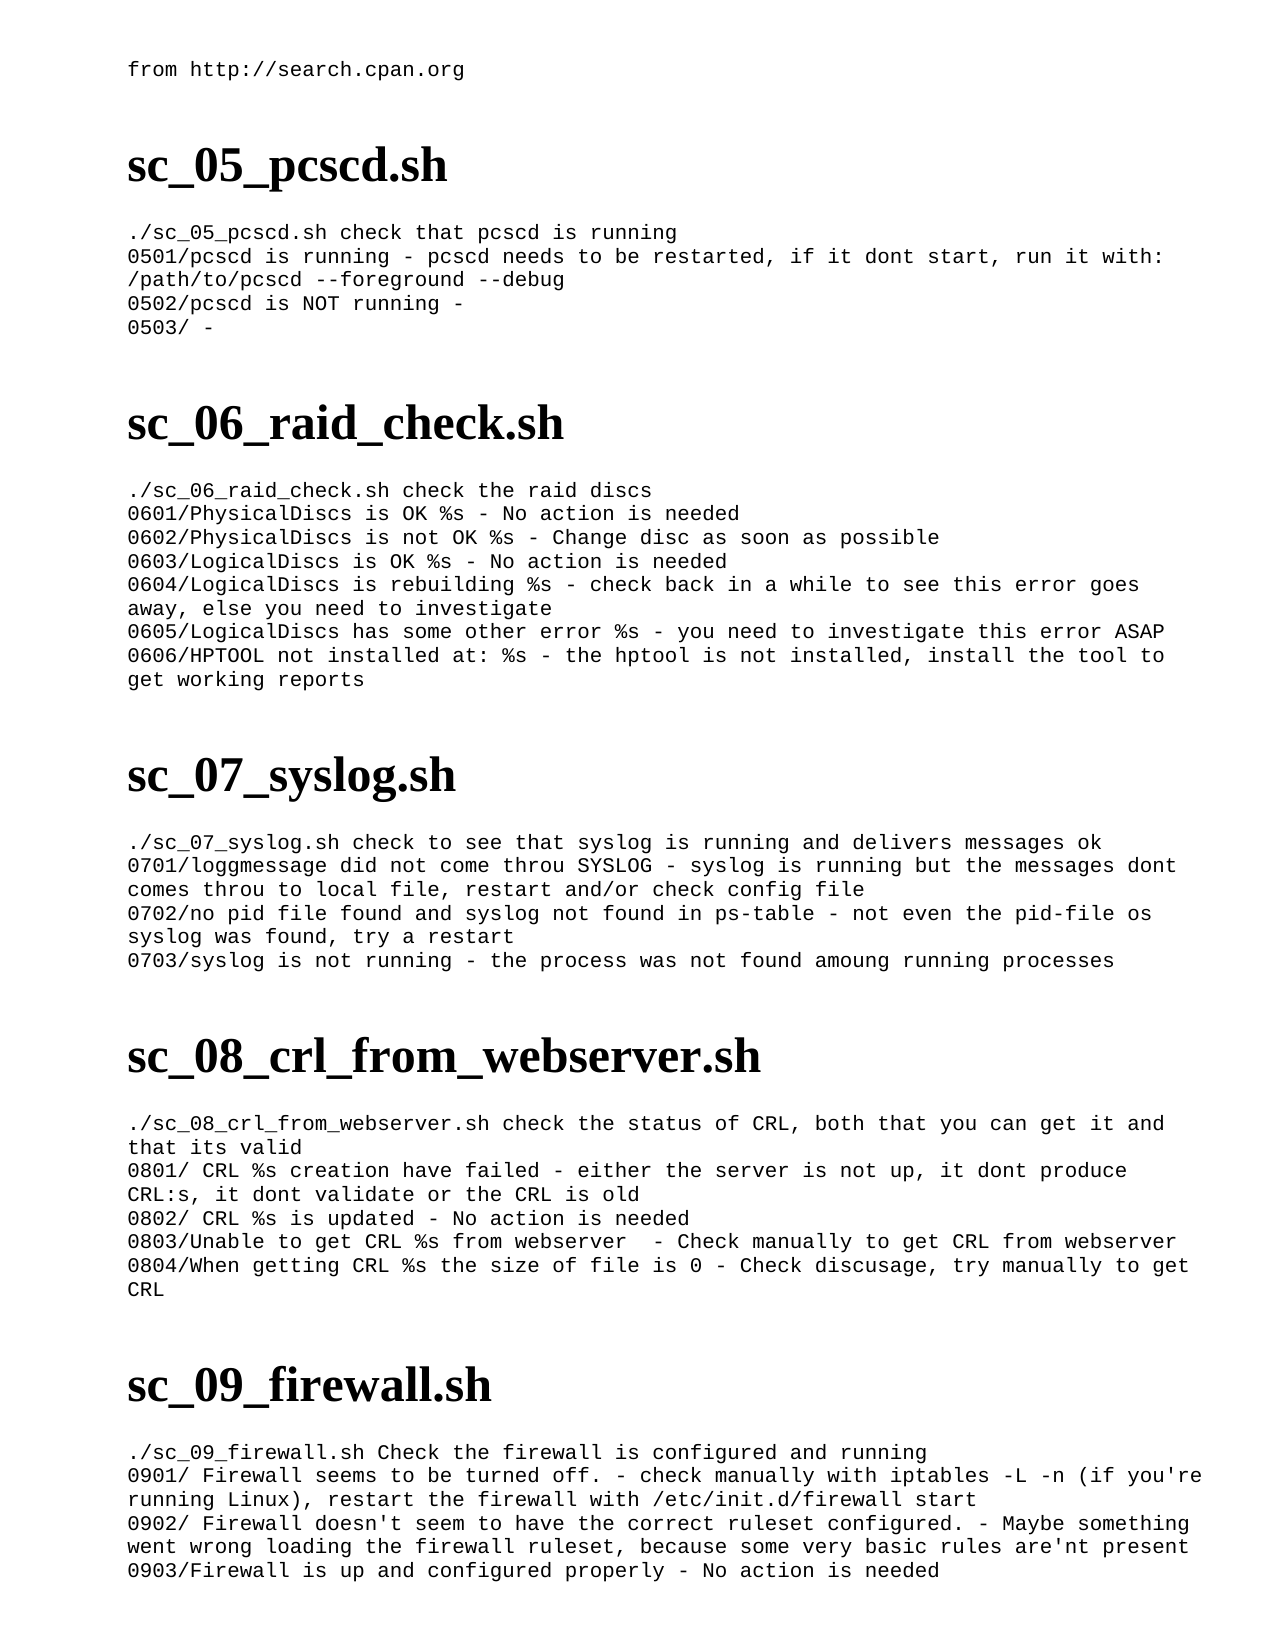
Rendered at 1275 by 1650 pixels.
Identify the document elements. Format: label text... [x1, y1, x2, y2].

text ./sc_07_syslog.sh check to see that syslog is running and delivers messages ok [127, 832, 1207, 856]
text 0503/ - [127, 317, 1207, 340]
text 0901/ Firewall seems to be turned off. - check manually with iptables -L -n (if you're running Linux), restart the firewall with /etc/init.d/firewall start [127, 1465, 1207, 1513]
text 0803/Unable to get CRL %s from webserver - Check manually to get CRL from webserver [127, 1231, 1207, 1255]
subtitle sc_09_firewall.sh [127, 1357, 1207, 1412]
text 0603/LogicalDiscs is OK %s - No action is needed [127, 551, 1207, 574]
text 0903/Firewall is up and configured properly - No action is needed [127, 1560, 1207, 1583]
text ./sc_09_firewall.sh Check the firewall is configured and running [127, 1442, 1207, 1465]
text 0606/HPTOOL not installed at: %s - the hptool is not installed, install the tool to get working reports [127, 645, 1207, 692]
text ./sc_05_pcscd.sh check that pcscd is running [127, 222, 1207, 246]
text 0902/ Firewall doesn't seem to have the correct ruleset configured. - Maybe something went wrong loading the firewall ruleset, because some very basic rules are'nt present [127, 1513, 1207, 1560]
subtitle sc_07_syslog.sh [127, 747, 1207, 802]
text 0605/LogicalDiscs has some other error %s - you need to investigate this error ASAP [127, 622, 1207, 645]
text from http://search.cpan.org [127, 59, 1207, 83]
text ./sc_08_crl_from_webserver.sh check the status of CRL, both that you can get it and that its valid [127, 1113, 1207, 1160]
text 0601/PhysicalDiscs is OK %s - No action is needed [127, 503, 1207, 527]
text 0702/no pid file found and syslog not found in ps-table - not even the pid-file os syslog was found, try a restart [127, 903, 1207, 950]
text 0801/ CRL %s creation have failed - either the server is not up, it dont produce CRL:s, it dont validate or the CRL is old [127, 1160, 1207, 1208]
text 0602/PhysicalDiscs is not OK %s - Change disc as soon as possible [127, 527, 1207, 551]
text ./sc_06_raid_check.sh check the raid discs [127, 480, 1207, 503]
text 0703/syslog is not running - the process was not found amoung running processes [127, 950, 1207, 974]
text 0804/When getting CRL %s the size of file is 0 - Check discusage, try manually to get CRL [127, 1255, 1207, 1302]
subtitle sc_06_raid_check.sh [127, 395, 1207, 450]
subtitle sc_05_pcscd.sh [127, 137, 1207, 193]
text 0501/pcscd is running - pcscd needs to be restarted, if it dont start, run it with: /path/to/pcscd --foreground --debug [127, 246, 1207, 293]
text 0701/loggmessage did not come throu SYSLOG - syslog is running but the messages dont comes throu to local file, restart and/or check config file [127, 856, 1207, 903]
subtitle sc_08_crl_from_webserver.sh [127, 1028, 1207, 1084]
text 0604/LogicalDiscs is rebuilding %s - check back in a while to see this error goes away, else you need to investigate [127, 574, 1207, 622]
text 0502/pcscd is NOT running - [127, 293, 1207, 317]
text 0802/ CRL %s is updated - No action is needed [127, 1208, 1207, 1231]
